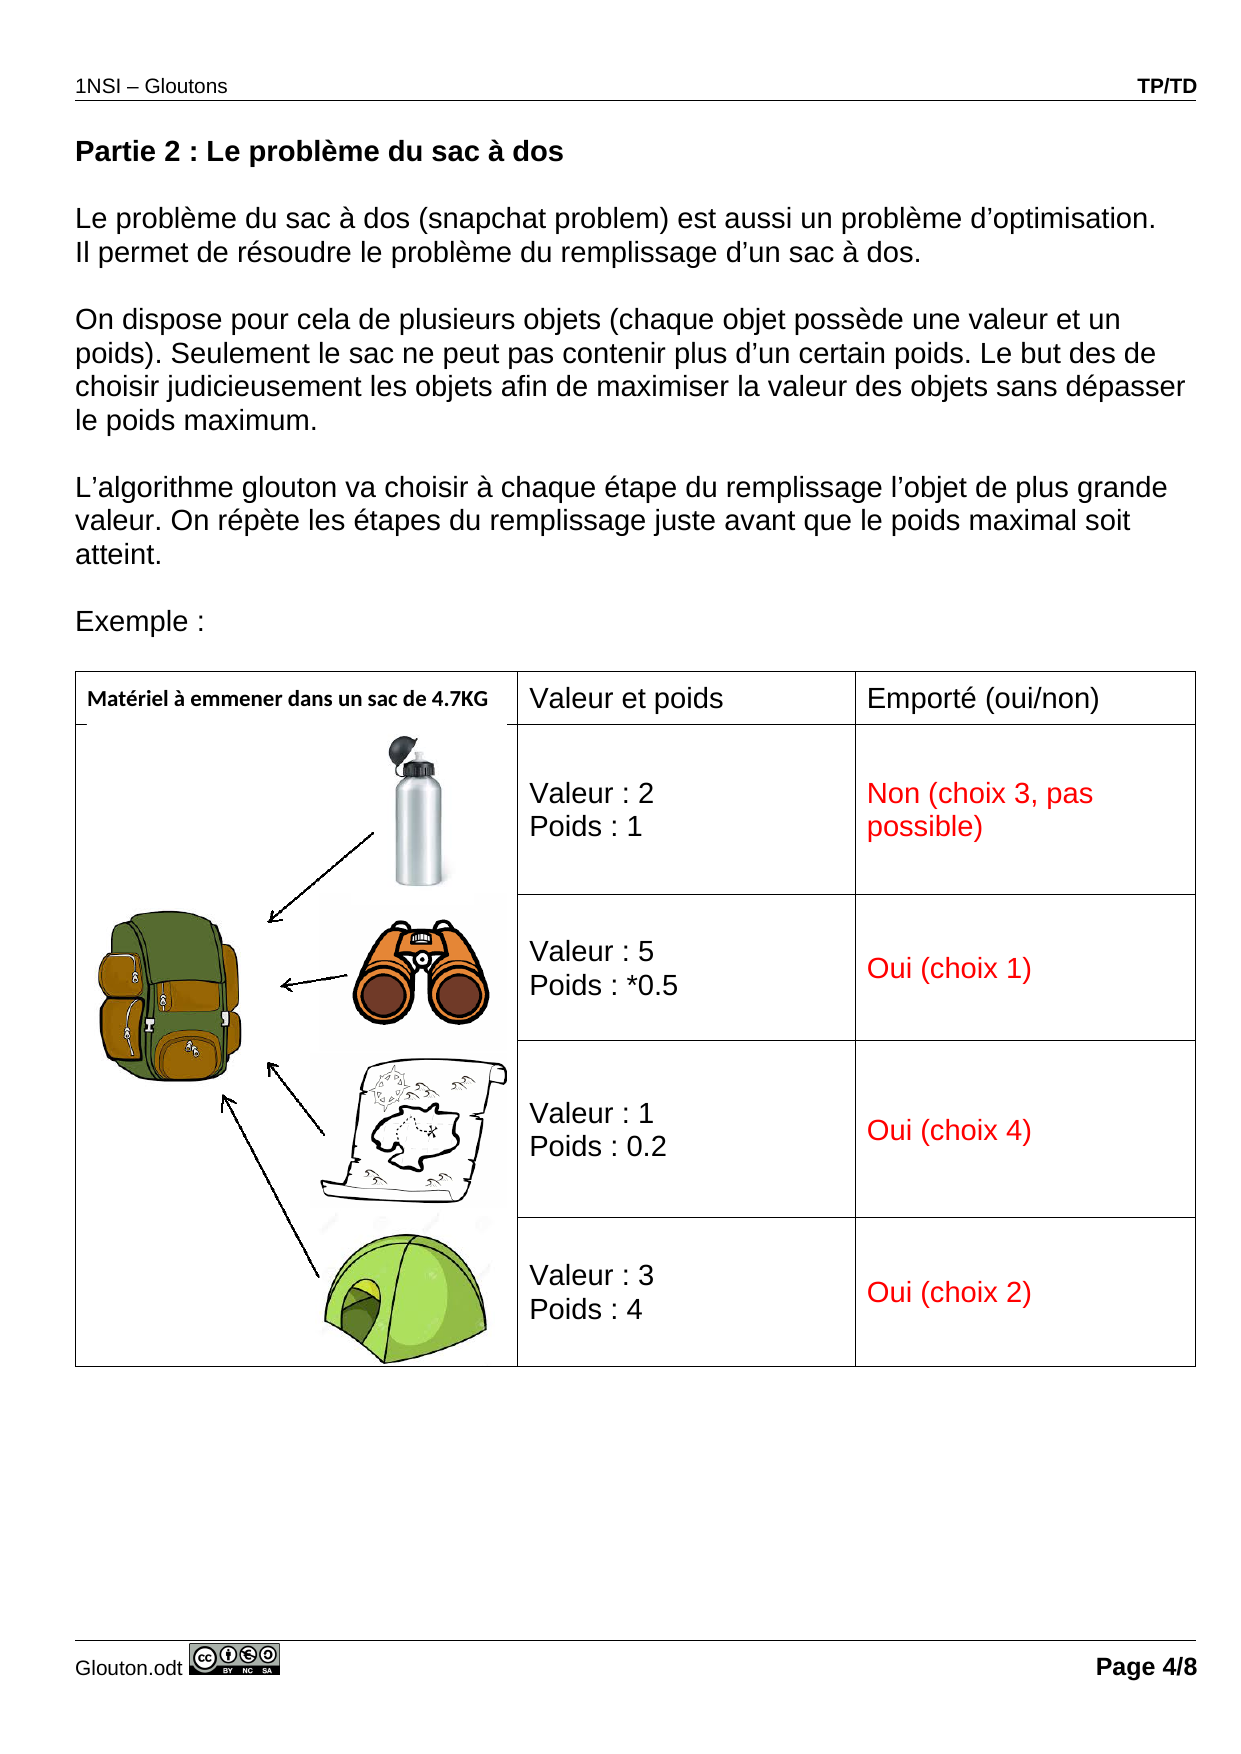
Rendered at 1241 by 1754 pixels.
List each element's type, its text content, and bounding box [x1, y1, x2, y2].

table_cell Oui (choix 2) [856, 1218, 1195, 1366]
table_cell Oui (choix 4) [856, 1041, 1195, 1217]
text Il permet de résoudre le problème du remplissage d’un sac à dos. [75, 235, 1196, 268]
text Partie 2 : Le problème du sac à dos [75, 134, 1196, 168]
table_cell [507, 725, 517, 1366]
table_cell Oui (choix 1) [856, 895, 1195, 1040]
table_header Matériel à emmener dans un sac de 4.7KG [76, 672, 517, 723]
table_cell Valeur : 2 Poids : 1 [518, 725, 855, 894]
text On dispose pour cela de plusieurs objets (chaque objet possède une valeur et un poids). Seulement le sac ne peut pas contenir plus d’un certain poids. Le but des de choisir judicieusement les objets afin de maximiser la valeur des objets sans dépasser le poids maximum. [75, 302, 1196, 436]
text Exemple : [75, 604, 1196, 637]
table_header Emporté (oui/non) [856, 672, 1195, 723]
table_cell Non (choix 3, pas possible) [856, 725, 1195, 894]
table_cell Valeur : 5 Poids : *0.5 [518, 895, 855, 1040]
picture [189, 1643, 280, 1675]
text L’algorithme glouton va choisir à chaque étape du remplissage l’objet de plus grande valeur. On répète les étapes du remplissage juste avant que le poids maximal soit atteint. [75, 470, 1196, 570]
text Le problème du sac à dos (snapchat problem) est aussi un problème d’optimisation. [75, 201, 1196, 235]
table_cell Valeur : 3 Poids : 4 [518, 1218, 855, 1366]
table_header Valeur et poids [518, 672, 855, 723]
table_cell Valeur : 1 Poids : 0.2 [518, 1041, 855, 1217]
table_cell [76, 725, 86, 1366]
